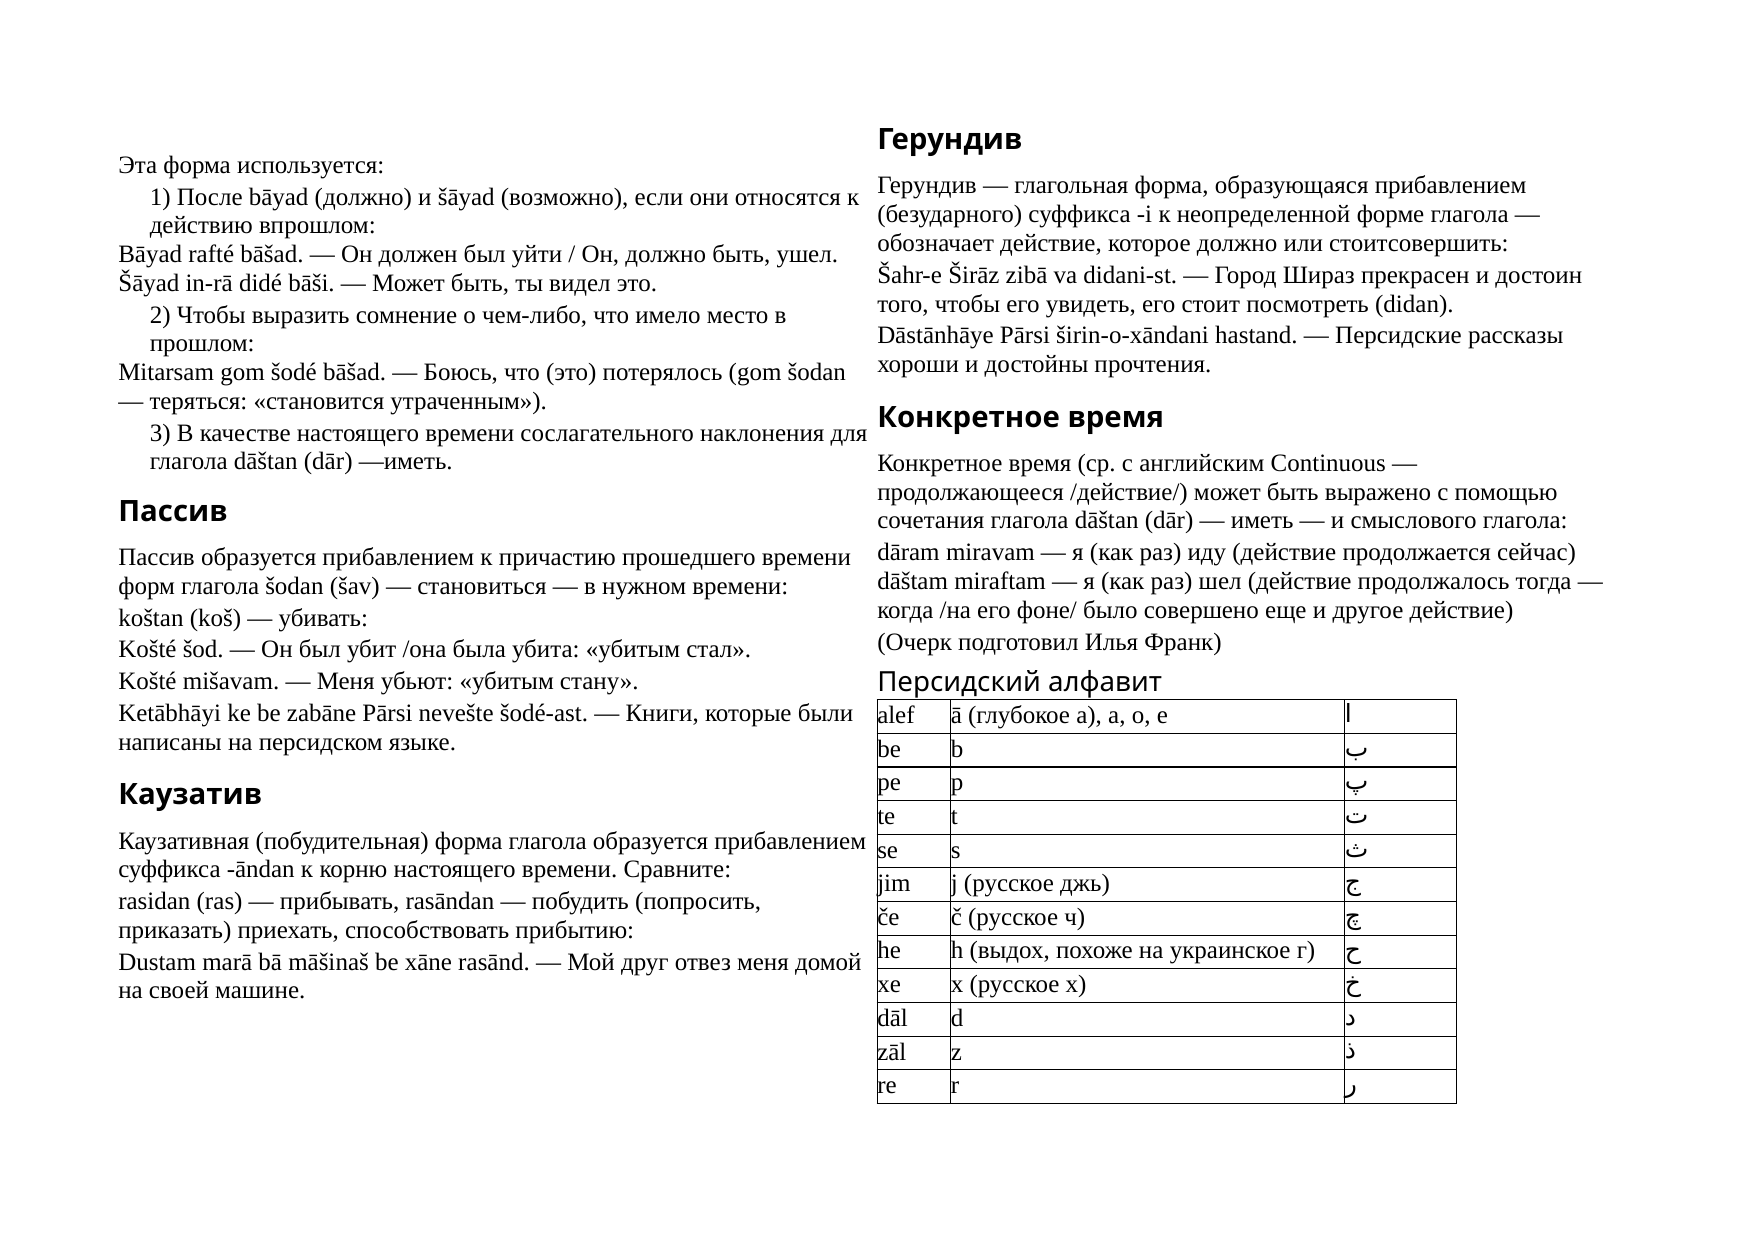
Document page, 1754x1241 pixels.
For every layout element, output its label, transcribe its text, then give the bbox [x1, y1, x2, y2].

table_cell ب [1345, 734, 1456, 766]
text dāram miravam — я (как раз) иду (действие продолжается сейчас) dāštam miraftam — я (как раз) шел (действие продолжалось тогда — когда /на его фоне/ было совершено еще и другое действие) [877, 537, 1636, 623]
subtitle Герундив [877, 118, 1636, 158]
text Mitarsam gom šodé bāšad. — Боюсь, что (это) потерялось (gom šodan — теряться: «становится утраченным»). [118, 357, 877, 415]
text Bāyad rafté bāšad. — Он должен был уйти / Он, должно быть, ушел. Šāyad in-rā didé bāši. — Может быть, ты видел это. [118, 239, 877, 297]
table_cell ج [1345, 868, 1456, 901]
table_header ā (глубокое а), a, o, e [951, 700, 1344, 733]
table_cell t [951, 801, 1344, 834]
text Šahr-e Širāz zibā va didani-st. — Город Шираз прекрасен и достоин того, чтобы его увидеть, его стоит посмотреть (didan). [877, 260, 1636, 317]
text Dustam marā bā māšinaš be xāne rasānd. — Мой друг отвез меня домой на своей машине. [118, 947, 877, 1004]
table_cell h (выдох, похоже на украинское г) [951, 936, 1344, 968]
table_cell pe [878, 768, 950, 800]
table_cell dāl [878, 1003, 950, 1036]
text Ketābhāyi ke be zabāne Pārsi nevešte šodé-ast. — Книги, которые были написаны на персидском языке. [118, 698, 877, 756]
text Пассив образуется прибавлением к причастию прошедшего времени форм глагола šodan (šav) — становиться — в нужном времени: [118, 542, 877, 600]
table_cell re [878, 1070, 950, 1103]
table_cell d [951, 1003, 1344, 1036]
text Герундив — глагольная форма, образующаяся прибавлением (безударного) суффикса -i к неопределенной форме глагола — обозначает действие, которое должно или стоитсовершить: [877, 171, 1636, 257]
table_cell ث [1345, 835, 1456, 867]
table_cell ر [1345, 1070, 1456, 1103]
table_cell b [951, 734, 1344, 766]
table_cell se [878, 835, 950, 867]
table_cell j (русское джь) [951, 868, 1344, 901]
table_cell z [951, 1037, 1344, 1069]
text Košté šod. — Он был убит /она была убита: «убитым стал». [118, 634, 877, 663]
list 3) В качестве настоящего времени сослагательного наклонения для глагола dāštan (dār) —иметь. [113, 418, 877, 475]
text Košté mišavam. — Меня убьют: «убитым стану». [118, 666, 877, 695]
table_cell xe [878, 969, 950, 1002]
list 1) После bāyad (должно) и šāyad (возможно), если они относятся к действию впрошлом: [113, 182, 877, 239]
table_cell خ [1345, 969, 1456, 1002]
table_cell ت [1345, 801, 1456, 834]
text Эта форма используется: [118, 150, 877, 179]
table_cell te [878, 801, 950, 834]
table_cell če [878, 902, 950, 934]
table_cell p [951, 768, 1344, 800]
table_cell ذ [1345, 1037, 1456, 1069]
table_cell be [878, 734, 950, 766]
text koštan (koš) — убивать: [118, 603, 877, 632]
table_cell č (русское ч) [951, 902, 1344, 934]
table_header alef [878, 700, 950, 733]
text Dāstānhāye Pārsi širin-o-xāndani hastand. — Персидские рассказы хороши и достойны прочтения. [877, 320, 1636, 378]
text rasidan (ras) — прибывать, rasāndan — побудить (попросить, приказать) приехать, способствовать прибытию: [118, 886, 877, 944]
subtitle Пассив [118, 490, 877, 530]
text Каузативная (побудительная) форма глагола образуется прибавлением суффикса -āndan к корню настоящего времени. Сравните: [118, 826, 877, 883]
subtitle Конкретное время [877, 396, 1636, 436]
table_cell ح [1345, 936, 1456, 968]
table_cell چ [1345, 902, 1456, 934]
subtitle Каузатив [118, 773, 877, 813]
text (Очерк подготовил Илья Франк) [877, 627, 1636, 655]
table_cell jim [878, 868, 950, 901]
table_cell د [1345, 1003, 1456, 1036]
table_cell پ [1345, 768, 1456, 800]
table_cell s [951, 835, 1344, 867]
table_cell r [951, 1070, 1344, 1103]
table_cell x (русское х) [951, 969, 1344, 1002]
text Конкретное время (ср. с английским Continuous — продолжающееся /действие/) может быть выражено с помощью сочетания глагола dāštan (dār) — иметь — и смыслового глагола: [877, 448, 1636, 534]
subtitle Персидский алфавит [877, 661, 1636, 699]
table_cell he [878, 936, 950, 968]
table_cell zāl [878, 1037, 950, 1069]
table_header ا [1345, 700, 1456, 733]
list 2) Чтобы выразить сомнение о чем-либо, что имело место в прошлом: [113, 300, 877, 357]
